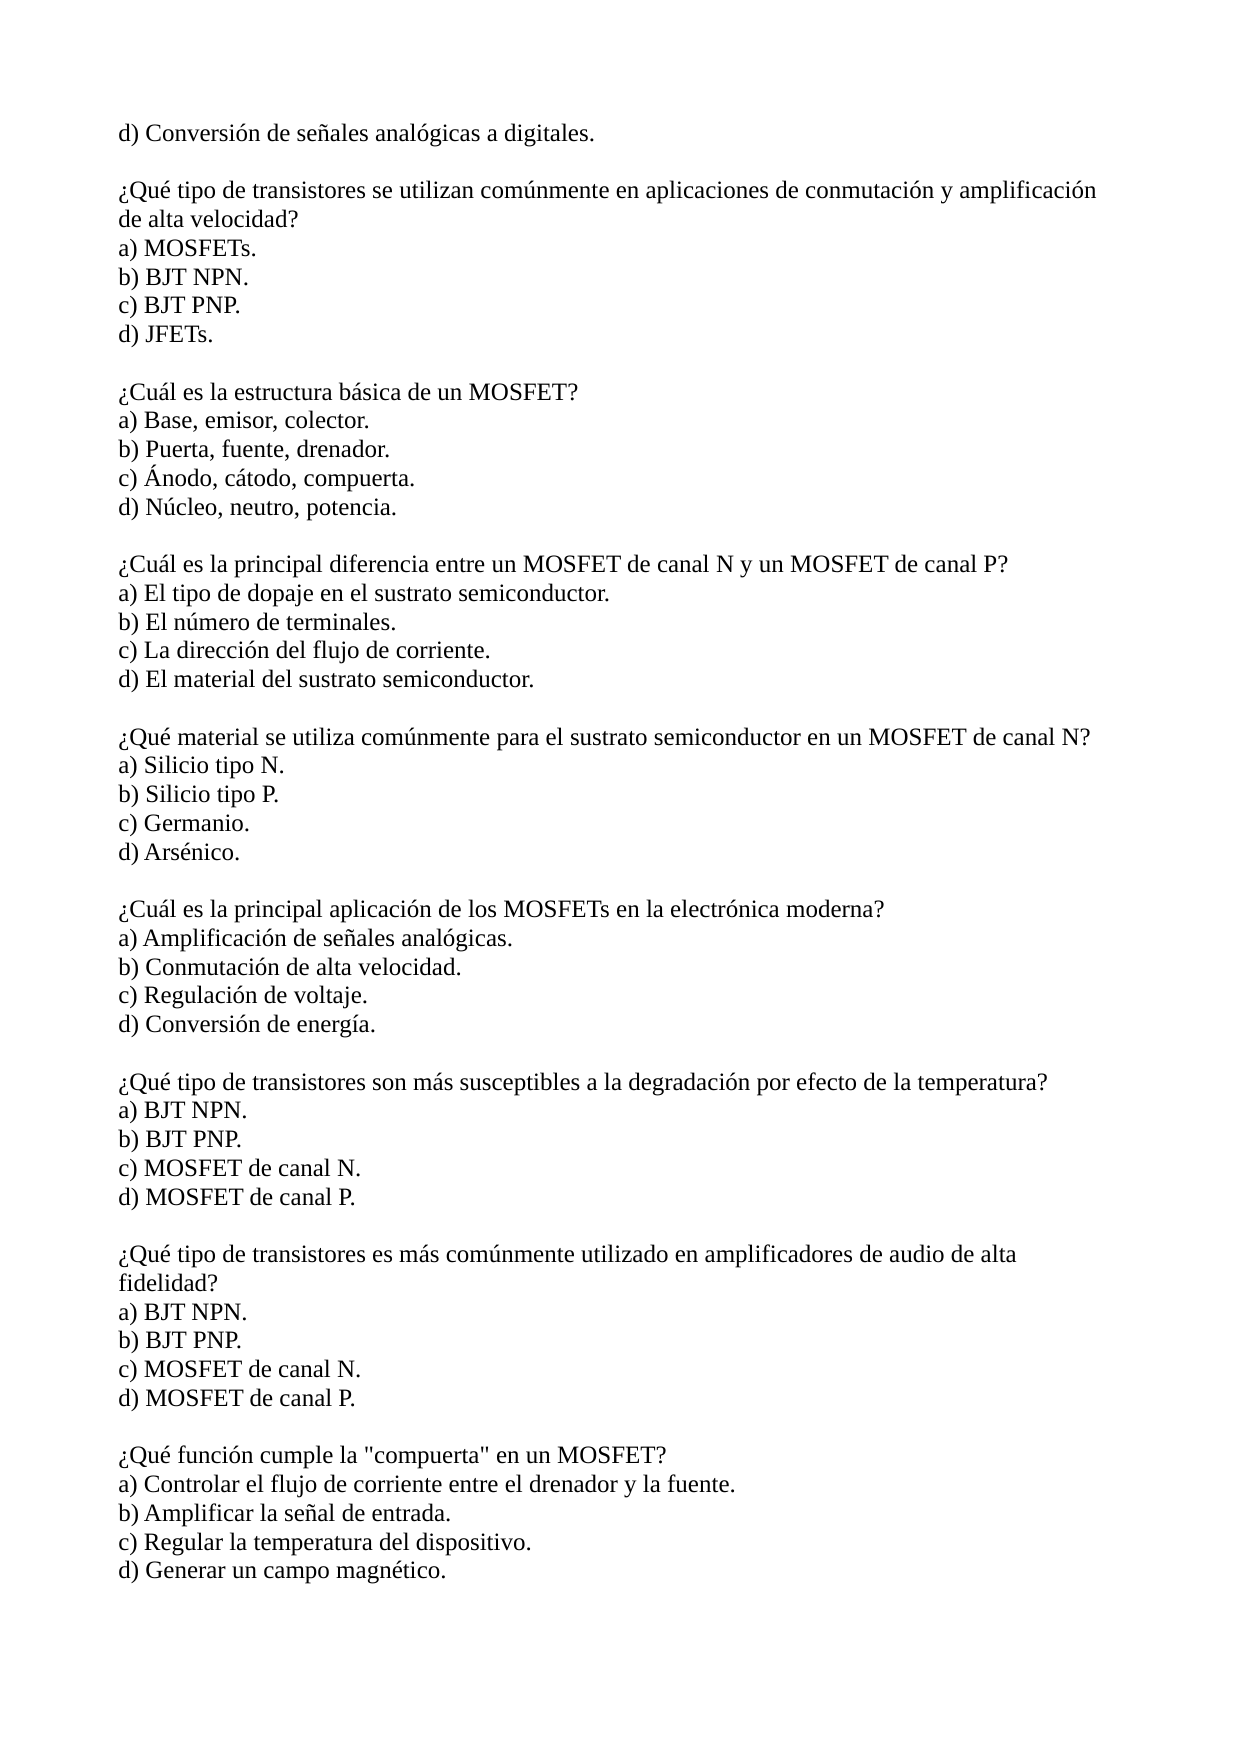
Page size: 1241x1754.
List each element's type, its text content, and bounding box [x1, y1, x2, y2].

text ¿Cuál es la principal aplicación de los MOSFETs en la electrónica moderna? [118, 894, 1122, 923]
text b) Silicio tipo P. [118, 779, 1122, 808]
text d) Núcleo, neutro, potencia. [118, 492, 1122, 521]
text ¿Qué función cumple la "compuerta" en un MOSFET? [118, 1441, 1122, 1469]
text d) Conversión de señales analógicas a digitales. [118, 118, 1122, 147]
text c) Regular la temperatura del dispositivo. [118, 1527, 1122, 1556]
text b) BJT NPN. [118, 262, 1122, 291]
text d) Arsénico. [118, 837, 1122, 866]
text ¿Qué material se utiliza comúnmente para el sustrato semiconductor en un MOSFET de canal N? [118, 722, 1122, 751]
text d) Generar un campo magnético. [118, 1556, 1122, 1584]
text d) JFETs. [118, 319, 1122, 348]
text b) Puerta, fuente, drenador. [118, 434, 1122, 463]
text a) BJT NPN. [118, 1297, 1122, 1326]
text b) El número de terminales. [118, 607, 1122, 636]
text ¿Qué tipo de transistores es más comúnmente utilizado en amplificadores de audio de alta fidelidad? [118, 1239, 1122, 1297]
text c) La dirección del flujo de corriente. [118, 636, 1122, 664]
text c) Germanio. [118, 808, 1122, 837]
text d) El material del sustrato semiconductor. [118, 664, 1122, 693]
text b) Conmutación de alta velocidad. [118, 952, 1122, 981]
text b) BJT PNP. [118, 1124, 1122, 1153]
text c) BJT PNP. [118, 291, 1122, 319]
text a) Controlar el flujo de corriente entre el drenador y la fuente. [118, 1469, 1122, 1498]
text c) MOSFET de canal N. [118, 1354, 1122, 1383]
text a) BJT NPN. [118, 1096, 1122, 1124]
text d) Conversión de energía. [118, 1009, 1122, 1038]
text b) BJT PNP. [118, 1326, 1122, 1354]
text ¿Qué tipo de transistores son más susceptibles a la degradación por efecto de la temperatura? [118, 1067, 1122, 1096]
text a) Silicio tipo N. [118, 751, 1122, 779]
text d) MOSFET de canal P. [118, 1182, 1122, 1211]
text a) Amplificación de señales analógicas. [118, 923, 1122, 952]
text ¿Qué tipo de transistores se utilizan comúnmente en aplicaciones de conmutación y amplificación de alta velocidad? [118, 176, 1122, 233]
text ¿Cuál es la principal diferencia entre un MOSFET de canal N y un MOSFET de canal P? [118, 549, 1122, 578]
text a) Base, emisor, colector. [118, 406, 1122, 434]
text ¿Cuál es la estructura básica de un MOSFET? [118, 377, 1122, 406]
text c) Ánodo, cátodo, compuerta. [118, 463, 1122, 492]
text d) MOSFET de canal P. [118, 1383, 1122, 1412]
text a) El tipo de dopaje en el sustrato semiconductor. [118, 578, 1122, 607]
text b) Amplificar la señal de entrada. [118, 1498, 1122, 1527]
text a) MOSFETs. [118, 233, 1122, 262]
text c) Regulación de voltaje. [118, 981, 1122, 1009]
text c) MOSFET de canal N. [118, 1153, 1122, 1182]
